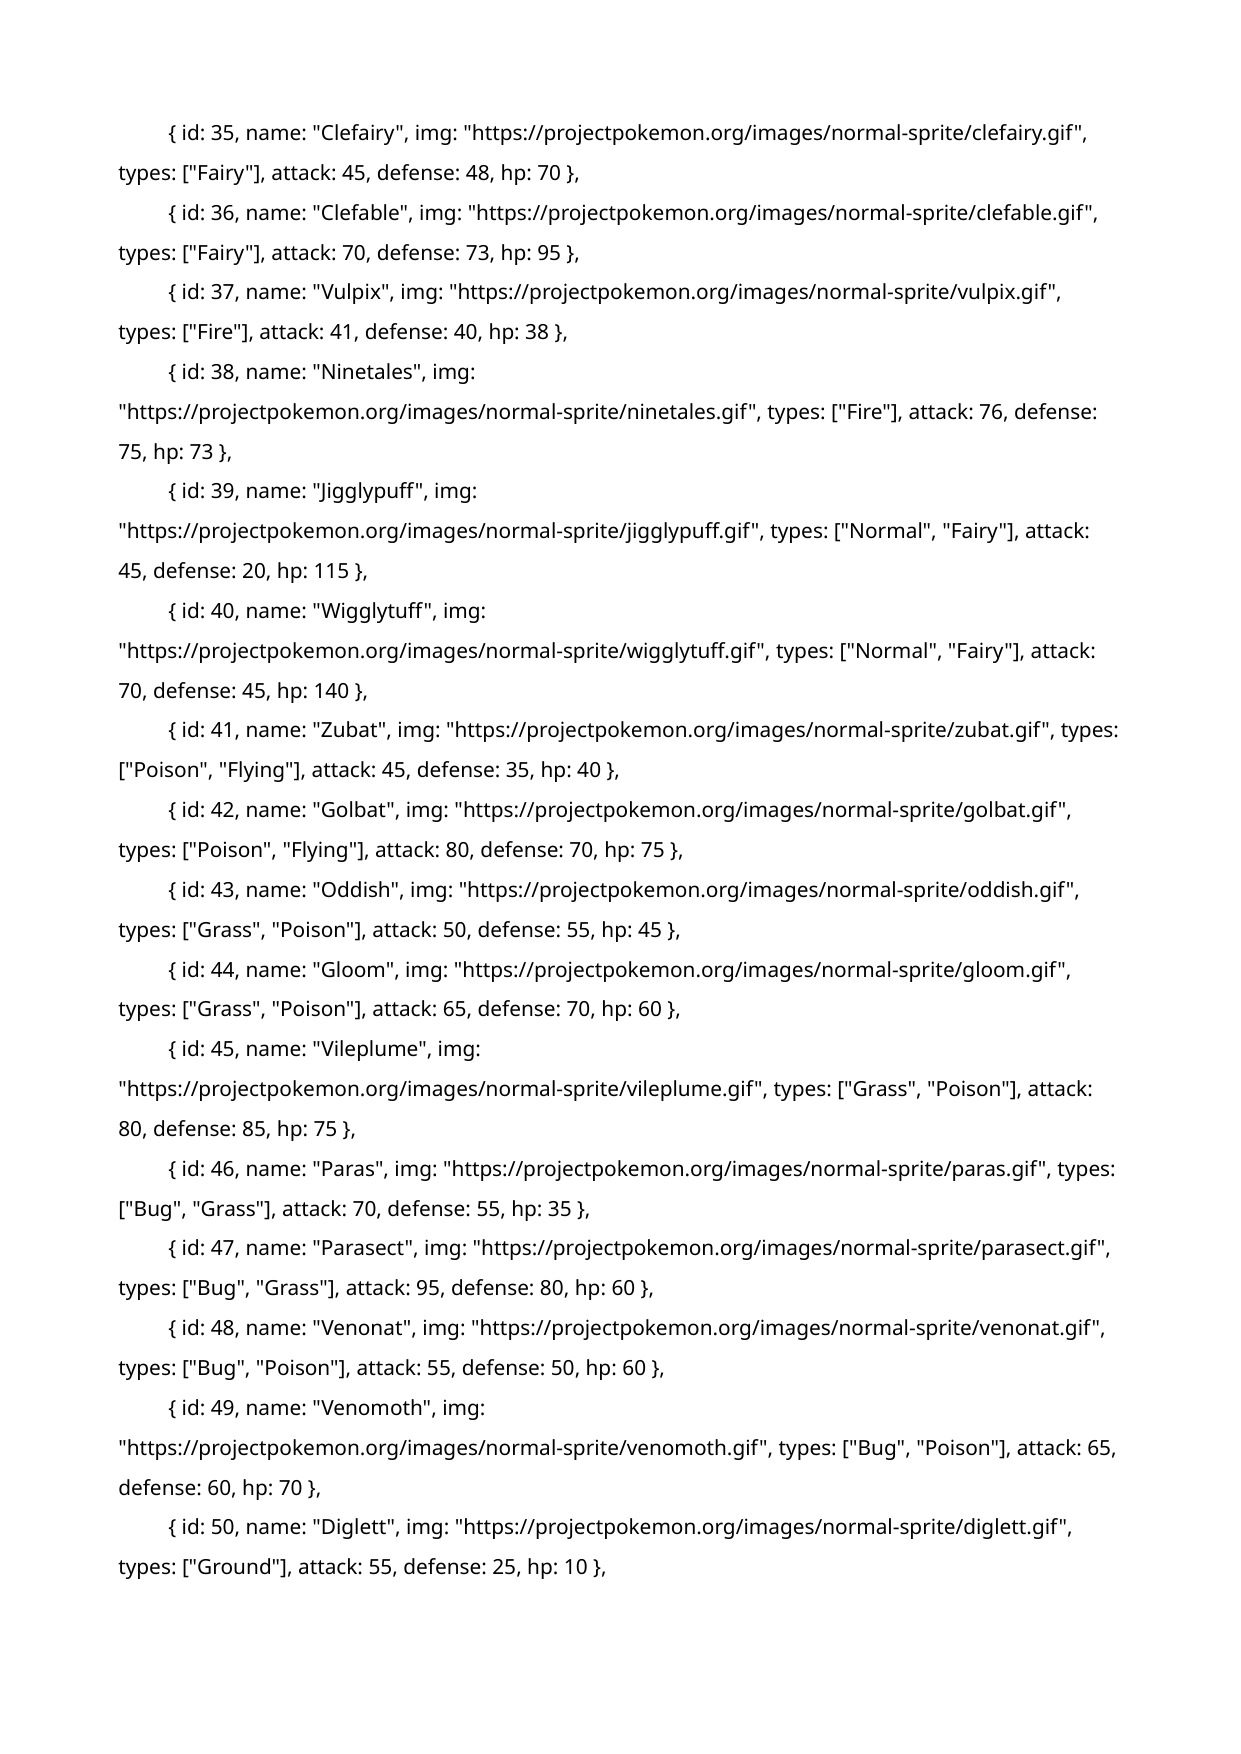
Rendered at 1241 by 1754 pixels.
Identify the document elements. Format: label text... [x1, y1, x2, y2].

text { id: 43, name: "Oddish", img: "https://projectpokemon.org/images/normal-sprite/oddish.gif", types: ["Grass", "Poison"], attack: 50, defense: 55, hp: 45 }, [118, 875, 1122, 943]
text { id: 41, name: "Zubat", img: "https://projectpokemon.org/images/normal-sprite/zubat.gif", types: ["Poison", "Flying"], attack: 45, defense: 35, hp: 40 }, [118, 716, 1122, 784]
text { id: 42, name: "Golbat", img: "https://projectpokemon.org/images/normal-sprite/golbat.gif", types: ["Poison", "Flying"], attack: 80, defense: 70, hp: 75 }, [118, 795, 1122, 864]
text { id: 37, name: "Vulpix", img: "https://projectpokemon.org/images/normal-sprite/vulpix.gif", types: ["Fire"], attack: 41, defense: 40, hp: 38 }, [118, 277, 1122, 346]
text { id: 40, name: "Wigglytuff", img: "https://projectpokemon.org/images/normal-sprite/wigglytuff.gif", types: ["Normal", "Fairy"], attack: 70, defense: 45, hp: 140 }, [118, 596, 1122, 704]
text { id: 49, name: "Venomoth", img: "https://projectpokemon.org/images/normal-sprite/venomoth.gif", types: ["Bug", "Poison"], attack: 65, defense: 60, hp: 70 }, [118, 1393, 1122, 1501]
text { id: 46, name: "Paras", img: "https://projectpokemon.org/images/normal-sprite/paras.gif", types: ["Bug", "Grass"], attack: 70, defense: 55, hp: 35 }, [118, 1154, 1122, 1222]
text { id: 36, name: "Clefable", img: "https://projectpokemon.org/images/normal-sprite/clefable.gif", types: ["Fairy"], attack: 70, defense: 73, hp: 95 }, [118, 198, 1122, 266]
text { id: 50, name: "Diglett", img: "https://projectpokemon.org/images/normal-sprite/diglett.gif", types: ["Ground"], attack: 55, defense: 25, hp: 10 }, [118, 1512, 1122, 1581]
text { id: 39, name: "Jigglypuff", img: "https://projectpokemon.org/images/normal-sprite/jigglypuff.gif", types: ["Normal", "Fairy"], attack: 45, defense: 20, hp: 115 }, [118, 477, 1122, 585]
text { id: 47, name: "Parasect", img: "https://projectpokemon.org/images/normal-sprite/parasect.gif", types: ["Bug", "Grass"], attack: 95, defense: 80, hp: 60 }, [118, 1233, 1122, 1302]
text { id: 35, name: "Clefairy", img: "https://projectpokemon.org/images/normal-sprite/clefairy.gif", types: ["Fairy"], attack: 45, defense: 48, hp: 70 }, [118, 118, 1122, 186]
text { id: 45, name: "Vileplume", img: "https://projectpokemon.org/images/normal-sprite/vileplume.gif", types: ["Grass", "Poison"], attack: 80, defense: 85, hp: 75 }, [118, 1034, 1122, 1142]
text { id: 48, name: "Venonat", img: "https://projectpokemon.org/images/normal-sprite/venonat.gif", types: ["Bug", "Poison"], attack: 55, defense: 50, hp: 60 }, [118, 1313, 1122, 1382]
text { id: 38, name: "Ninetales", img: "https://projectpokemon.org/images/normal-sprite/ninetales.gif", types: ["Fire"], attack: 76, defense: 75, hp: 73 }, [118, 357, 1122, 465]
text { id: 44, name: "Gloom", img: "https://projectpokemon.org/images/normal-sprite/gloom.gif", types: ["Grass", "Poison"], attack: 65, defense: 70, hp: 60 }, [118, 955, 1122, 1023]
